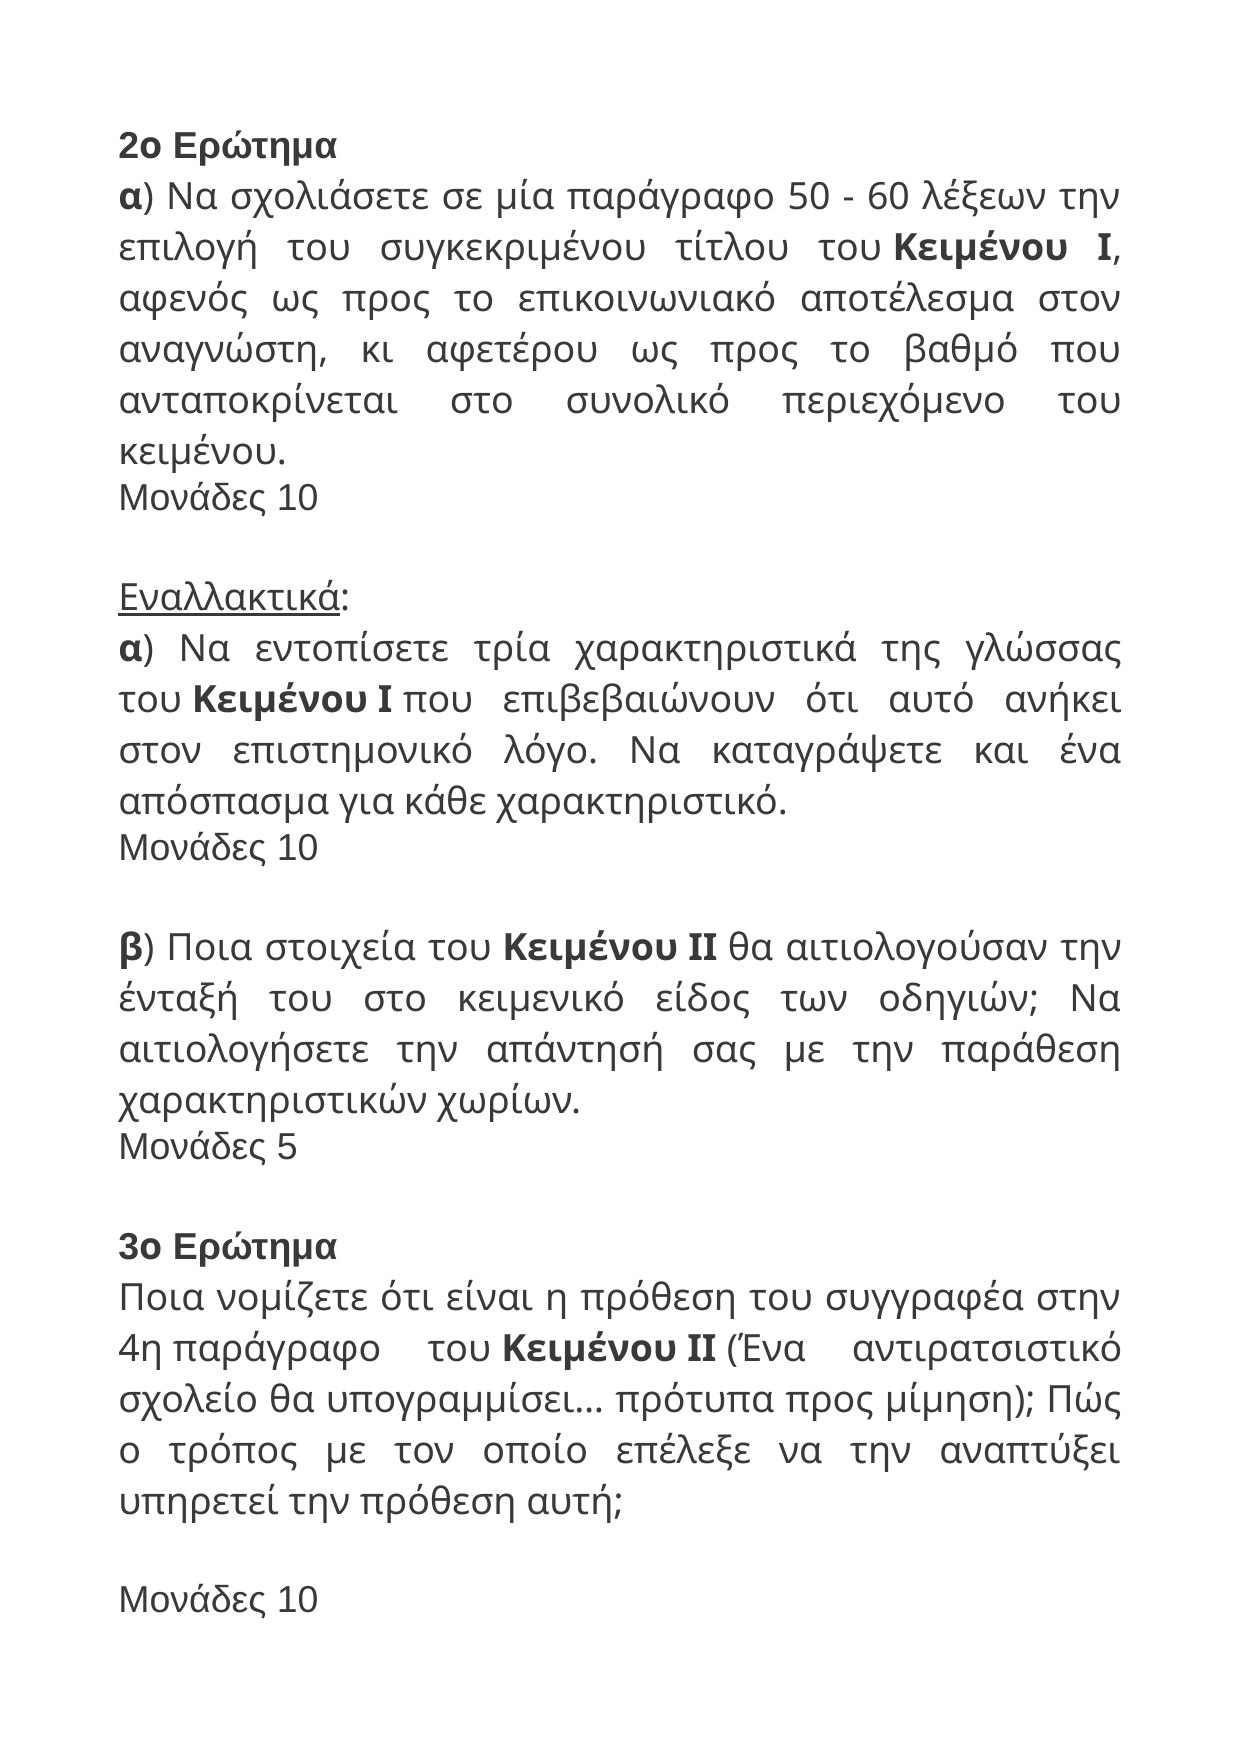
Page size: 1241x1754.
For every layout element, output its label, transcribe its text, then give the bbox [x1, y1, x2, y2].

text Μονάδες 10 [118, 475, 1122, 518]
text α) Να εντοπίσετε τρία χαρακτηριστικά της γλώσσας του Κειμένου I που επιβεβαιώνουν ότι αυτό ανήκει στον επιστημονικό λόγο. Να καταγράψετε και ένα απόσπασμα για κάθε χαρακτηριστικό. [118, 621, 1122, 825]
text 2ο Ερώτημα [118, 118, 1122, 169]
text Εναλλακτικά: [118, 570, 1122, 621]
text Μονάδες 10 [118, 1577, 1122, 1620]
text Μονάδες 10 [118, 825, 1122, 868]
text β) Ποια στοιχεία του Κειμένου II θα αιτιολογούσαν την ένταξή του στο κειμενικό είδος των οδηγιών; Να αιτιολογήσετε την απάντησή σας με την παράθεση χαρακτηριστικών χωρίων. [118, 920, 1122, 1124]
text α) Να σχολιάσετε σε μία παράγραφο 50 - 60 λέξεων την επιλογή του συγκεκριμένου τίτλου του Κειμένου I, αφενός ως προς το επικοινωνιακό αποτέλεσμα στον αναγνώστη, κι αφετέρου ως προς το βαθμό που ανταποκρίνεται στο συνολικό περιεχόμενο του κειμένου. [118, 169, 1122, 475]
text Μονάδες 5 [118, 1124, 1122, 1167]
text 3ο Ερώτημα [118, 1219, 1122, 1270]
text Ποια νομίζετε ότι είναι η πρόθεση του συγγραφέα στην 4η παράγραφο του Κειμένου II (Ένα αντιρατσιστικό σχολείο θα υπογραμμίσει… πρότυπα προς μίμηση); Πώς ο τρόπος με τον οποίο επέλεξε να την αναπτύξει υπηρετεί την πρόθεση αυτή; [118, 1270, 1122, 1525]
